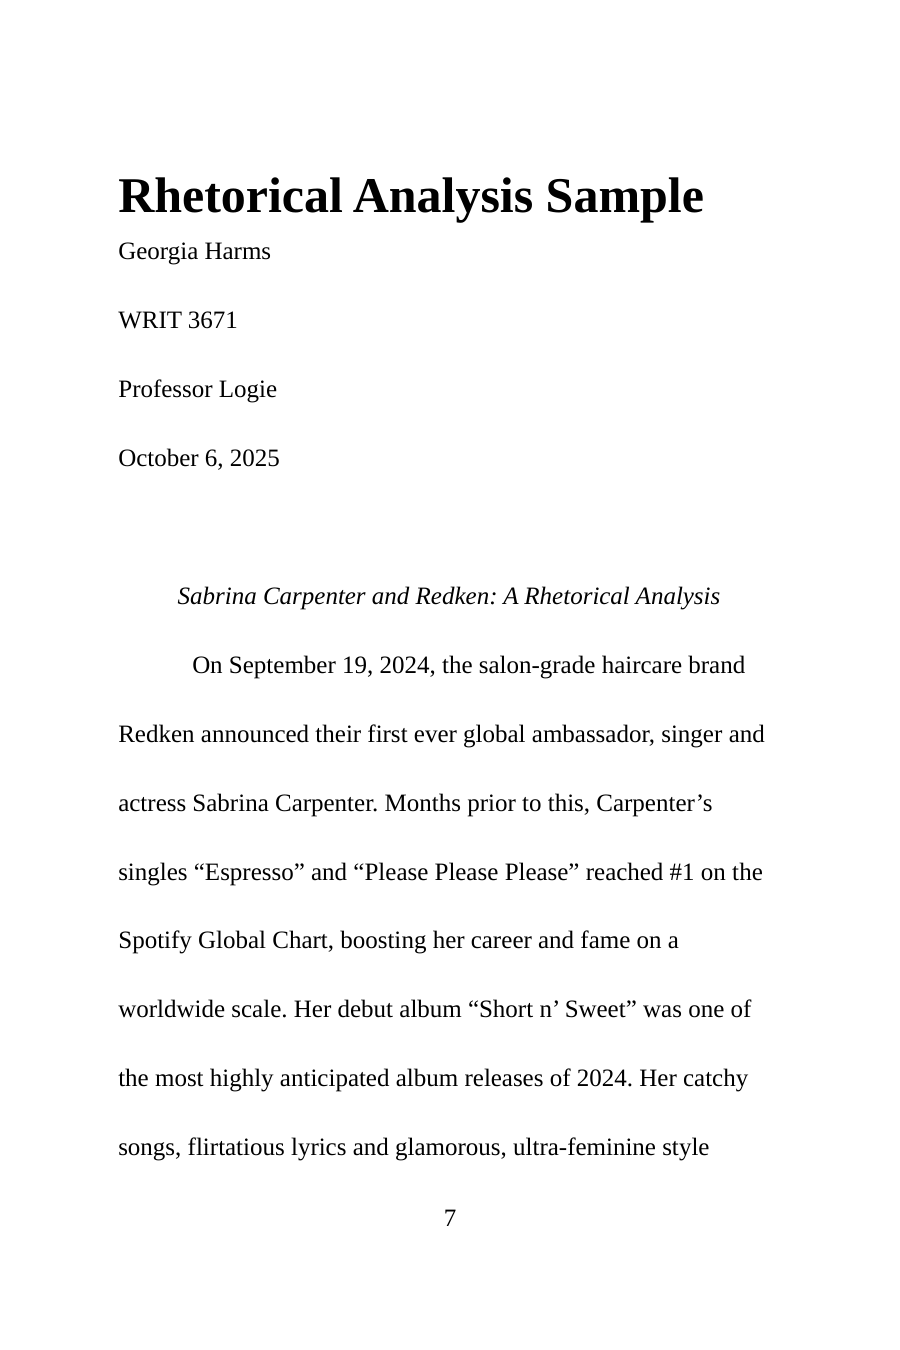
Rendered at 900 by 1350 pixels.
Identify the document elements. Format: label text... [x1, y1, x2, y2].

text On September 19, 2024, the salon-grade haircare brand Redken announced their first ever global ambassador, singer and actress Sabrina Carpenter. Months prior to this, Carpenter’s singles “Espresso” and “Please Please Please” reached #1 on the Spotify Global Chart, boosting her career and fame on a worldwide scale. Her debut album “Short n’ Sweet” was one of the most highly anticipated album releases of 2024. Her catchy songs, flirtatious lyrics and glamorous, ultra-feminine style [118, 650, 782, 1161]
subtitle Rhetorical Analysis Sample [118, 118, 782, 223]
text Georgia Harms [118, 236, 782, 265]
text WRIT 3671 [118, 305, 782, 334]
text Sabrina Carpenter and Redken: A Rhetorical Analysis [118, 581, 782, 609]
text Professor Logie [118, 374, 782, 403]
text October 6, 2025 [118, 443, 782, 472]
